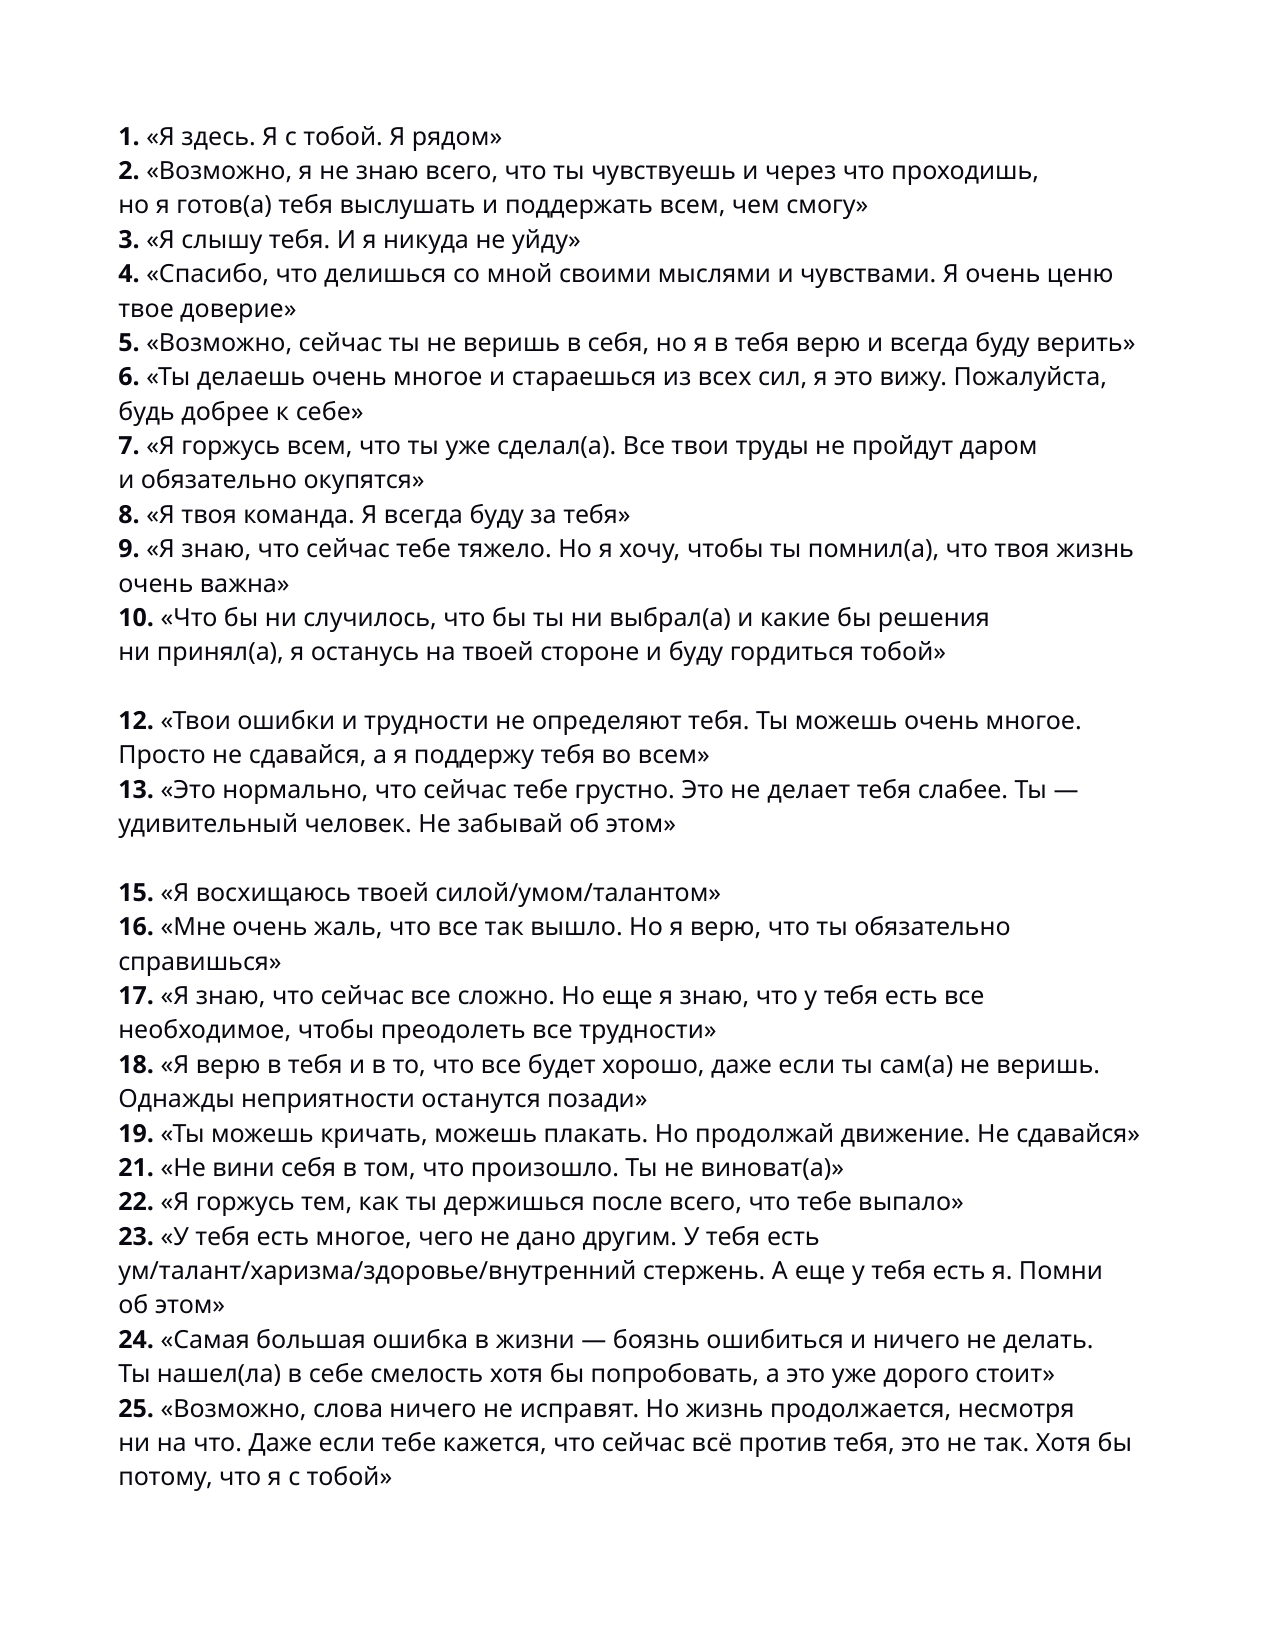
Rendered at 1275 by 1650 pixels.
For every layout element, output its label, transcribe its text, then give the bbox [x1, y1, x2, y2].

text 7. «Я горжусь всем, что ты уже сделал(а). Все твои труды не пройдут даром и обязательно окупятся» [118, 427, 1157, 496]
text 25. «Возможно, слова ничего не исправят. Но жизнь продолжается, несмотря ни на что. Даже если тебе кажется, что сейчас всё против тебя, это не так. Хотя бы потому, что я с тобой» [118, 1390, 1157, 1493]
text 19. «Ты можешь кричать, можешь плакать. Но продолжай движение. Не сдавайся» [118, 1115, 1157, 1149]
text 17. «Я знаю, что сейчас все сложно. Но еще я знаю, что у тебя есть все необходимое, чтобы преодолеть все трудности» [118, 977, 1157, 1046]
text 13. «Это нормально, что сейчас тебе грустно. Это не делает тебя слабее. Ты — удивительный человек. Не забывай об этом» [118, 771, 1157, 840]
text 22. «Я горжусь тем, как ты держишься после всего, что тебе выпало» [118, 1184, 1157, 1218]
text 8. «Я твоя команда. Я всегда буду за тебя» [118, 496, 1157, 531]
text 4. «Спасибо, что делишься со мной своими мыслями и чувствами. Я очень ценю твое доверие» [118, 256, 1157, 324]
text 12. «Твои ошибки и трудности не определяют тебя. Ты можешь очень многое. Просто не сдавайся, а я поддержу тебя во всем» [118, 702, 1157, 771]
text 6. «Ты делаешь очень многое и стараешься из всех сил, я это вижу. Пожалуйста, будь добрее к себе» [118, 359, 1157, 427]
text 10. «Что бы ни случилось, что бы ты ни выбрал(а) и какие бы решения ни принял(а), я останусь на твоей стороне и буду гордиться тобой» [118, 599, 1157, 668]
text 21. «Не вини себя в том, что произошло. Ты не виноват(а)» [118, 1149, 1157, 1184]
text 2. «Возможно, я не знаю всего, что ты чувствуешь и через что проходишь, но я готов(а) тебя выслушать и поддержать всем, чем смогу» [118, 152, 1157, 221]
text 24. «Самая большая ошибка в жизни — боязнь ошибиться и ничего не делать. Ты нашел(ла) в себе смелость хотя бы попробовать, а это уже дорого стоит» [118, 1321, 1157, 1390]
text 16. «Мне очень жаль, что все так вышло. Но я верю, что ты обязательно справишься» [118, 909, 1157, 977]
text 18. «Я верю в тебя и в то, что все будет хорошо, даже если ты сам(а) не веришь. Однажды неприятности останутся позади» [118, 1046, 1157, 1115]
text 15. «Я восхищаюсь твоей силой/умом/талантом» [118, 874, 1157, 909]
text 1. «Я здесь. Я с тобой. Я рядом» [118, 118, 1157, 152]
text 9. «Я знаю, что сейчас тебе тяжело. Но я хочу, чтобы ты помнил(а), что твоя жизнь очень важна» [118, 531, 1157, 599]
text 5. «Возможно, сейчас ты не веришь в себя, но я в тебя верю и всегда буду верить» [118, 324, 1157, 359]
text 3. «Я слышу тебя. И я никуда не уйду» [118, 221, 1157, 256]
text 23. «У тебя есть многое, чего не дано другим. У тебя есть ум/талант/харизма/здоровье/внутренний стержень. А еще у тебя есть я. Помни об этом» [118, 1218, 1157, 1321]
